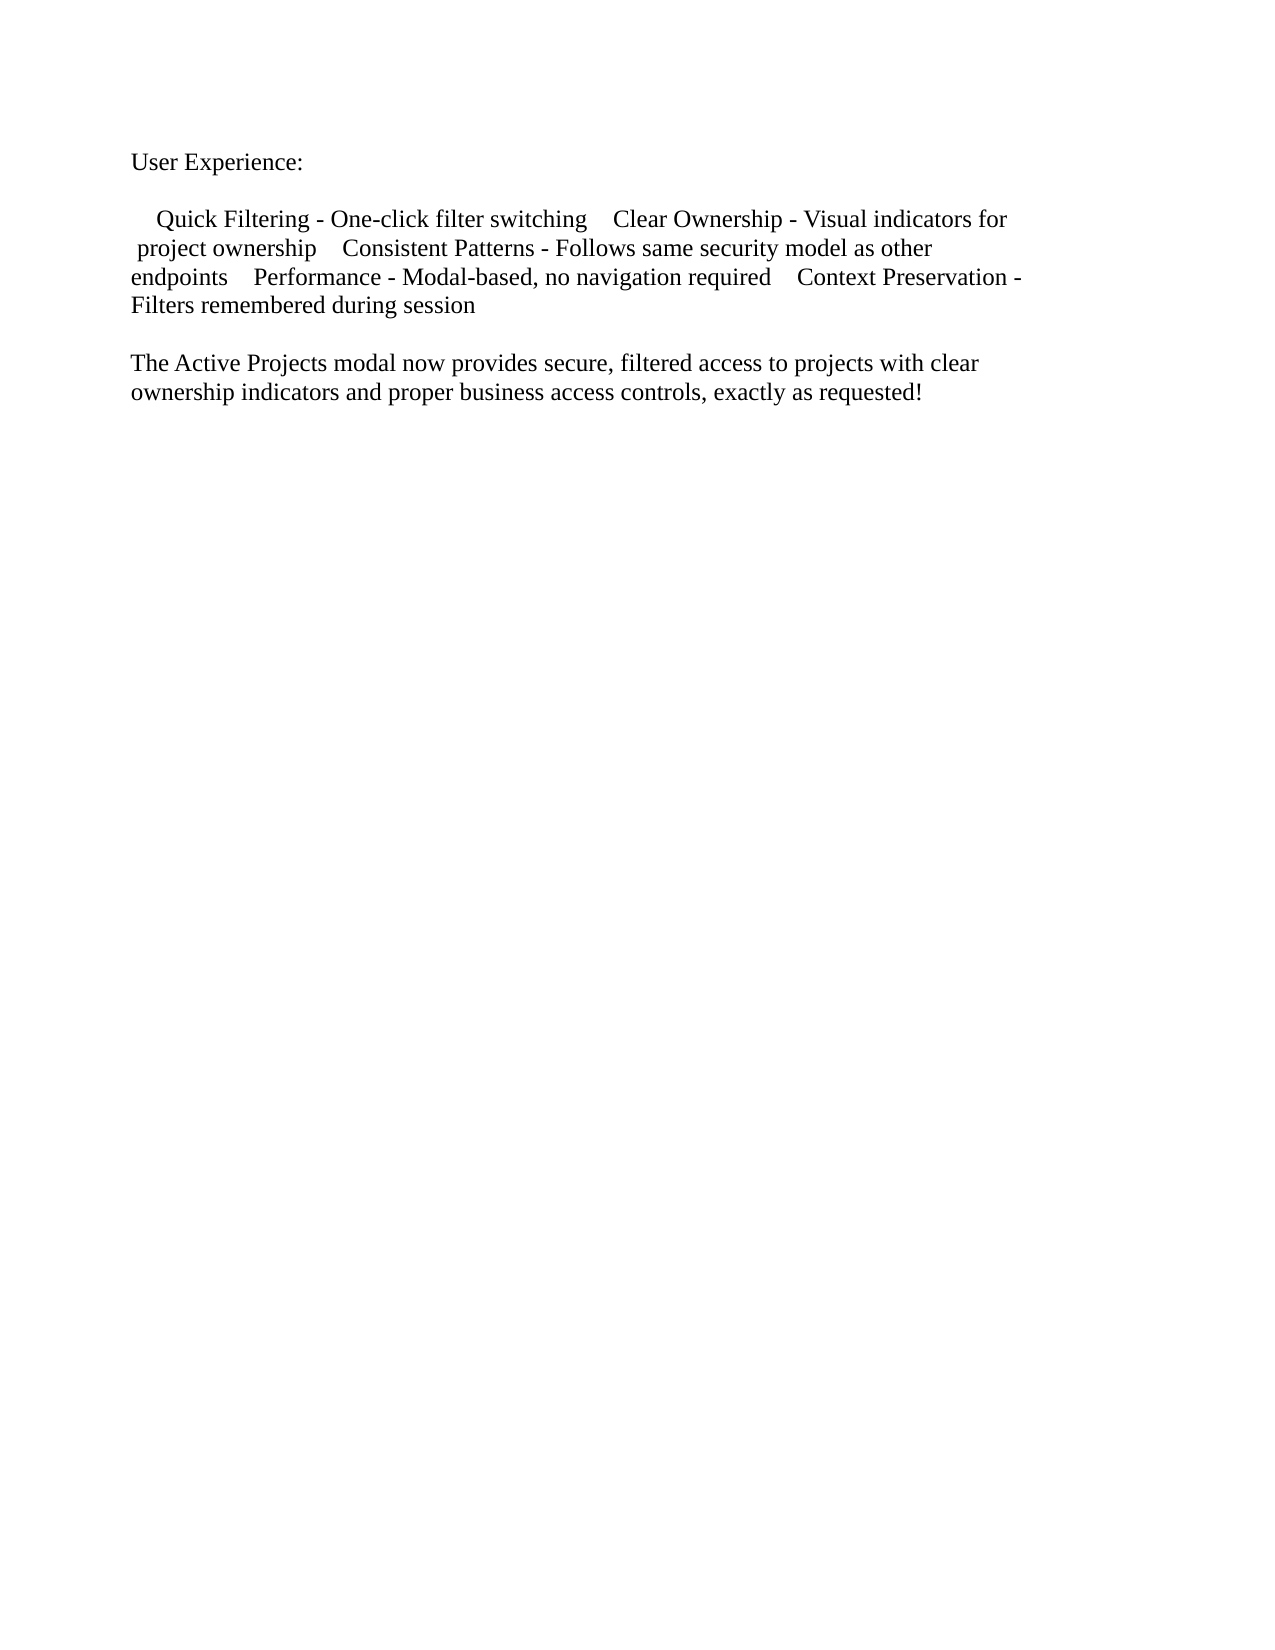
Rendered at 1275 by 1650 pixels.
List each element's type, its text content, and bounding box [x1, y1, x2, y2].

text User Experience: [118, 147, 1157, 176]
text The Active Projects modal now provides secure, filtered access to projects with clear [118, 348, 1157, 377]
text ownership indicators and proper business access controls, exactly as requested! [118, 377, 1157, 406]
text endpoints✅ Performance - Modal-based, no navigation required✅ Context Preservation - [118, 262, 1157, 291]
text Filters remembered during session [118, 291, 1157, 319]
text project ownership✅ Consistent Patterns - Follows same security model as other [118, 233, 1157, 262]
text ✅ Quick Filtering - One-click filter switching✅ Clear Ownership - Visual indicators for [118, 204, 1157, 233]
